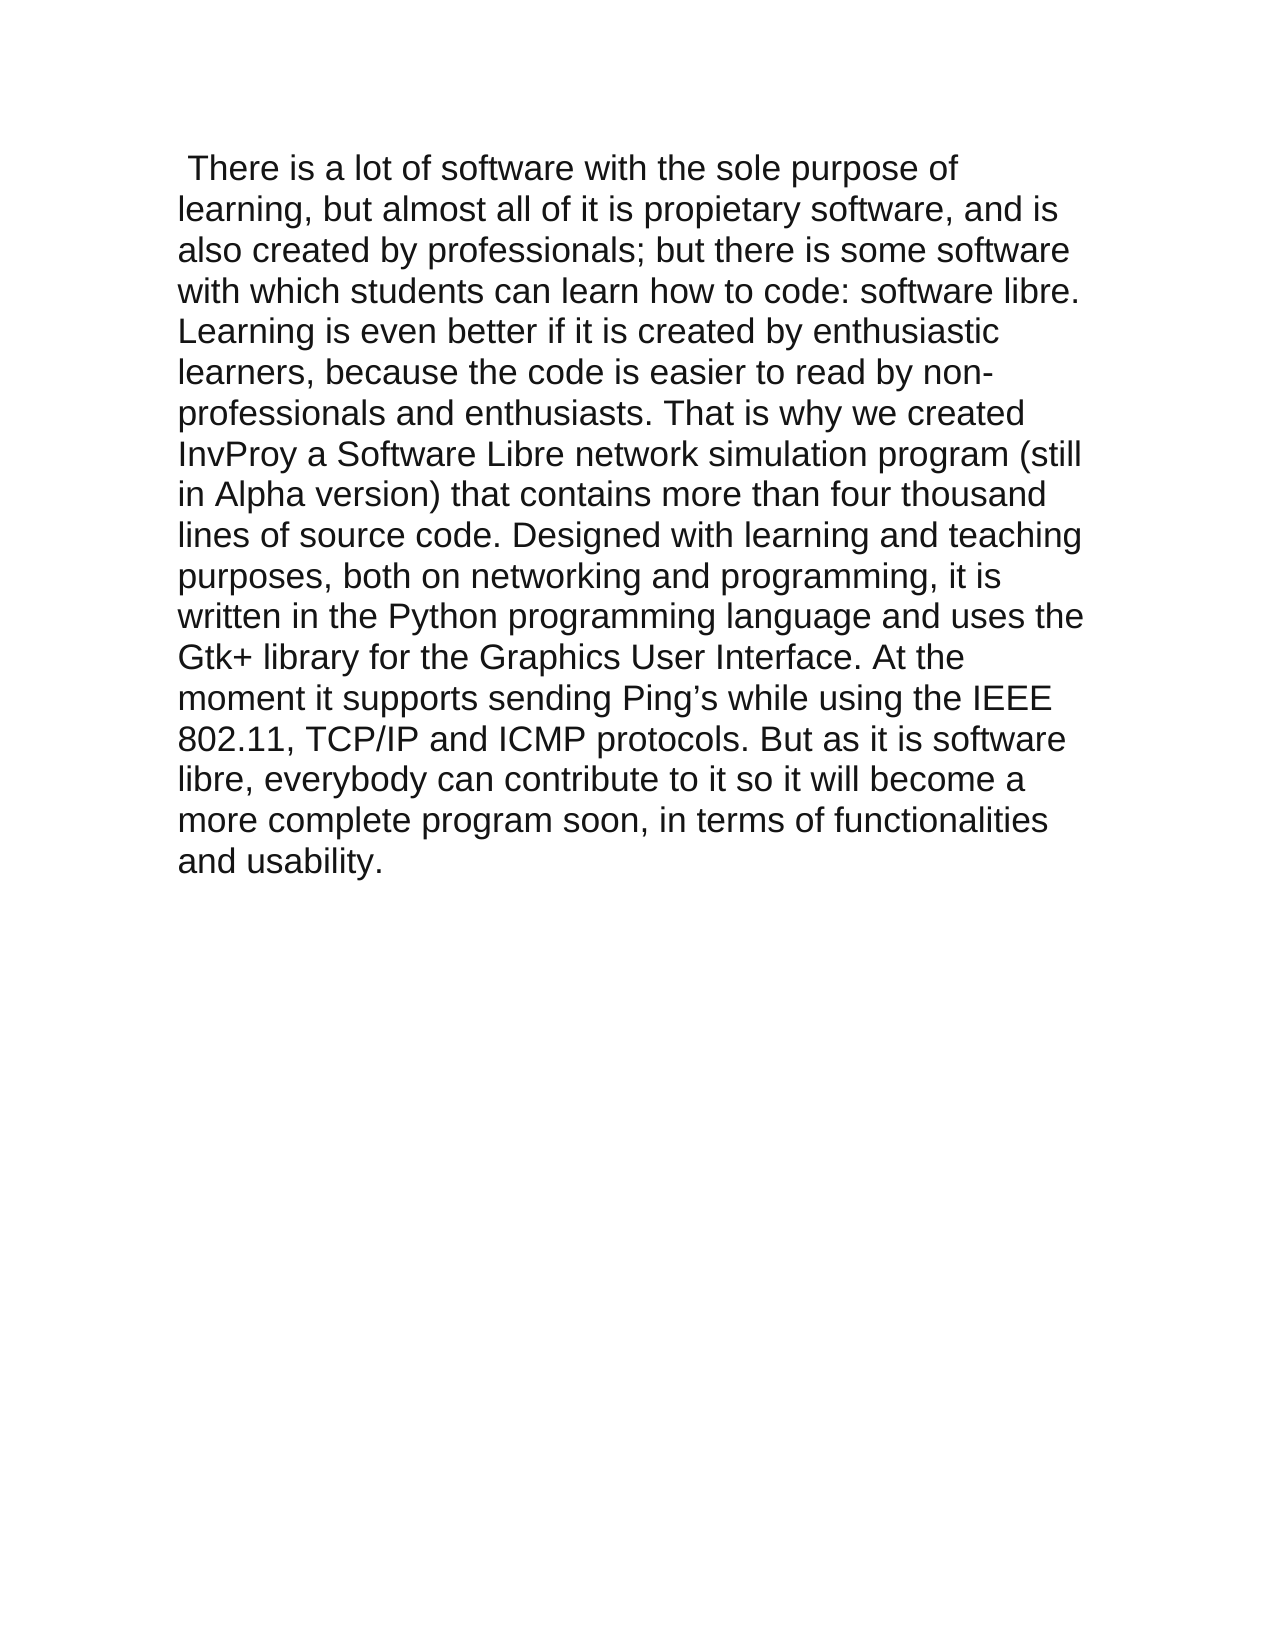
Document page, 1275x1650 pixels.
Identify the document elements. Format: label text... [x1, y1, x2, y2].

text ­ There is a lot of software with the sole purpose of learning, but almost all of it is propietary software, and is also created by professionals; but there is some software with which students can learn how to code: software libre. Learning is even better if it is created by enthusiastic learners, because the code is easier to read by non-professionals and enthusiasts. That is why we created InvProy a Software Libre network simulation program (still in Alpha version) that contains more than four thousand lines of source code. Designed with learning and teaching purposes, both on networking and programming, it is written in the Python programming language and uses the Gtk+ library for the Graphics User Interface. At the moment it supports sending Ping’s while using the IEEE 802.11, TCP/IP and ICMP protocols. But as it is software libre, everybody can contribute to it so it will become a more complete program soon, in terms of functionalities and usability. [177, 148, 1098, 881]
